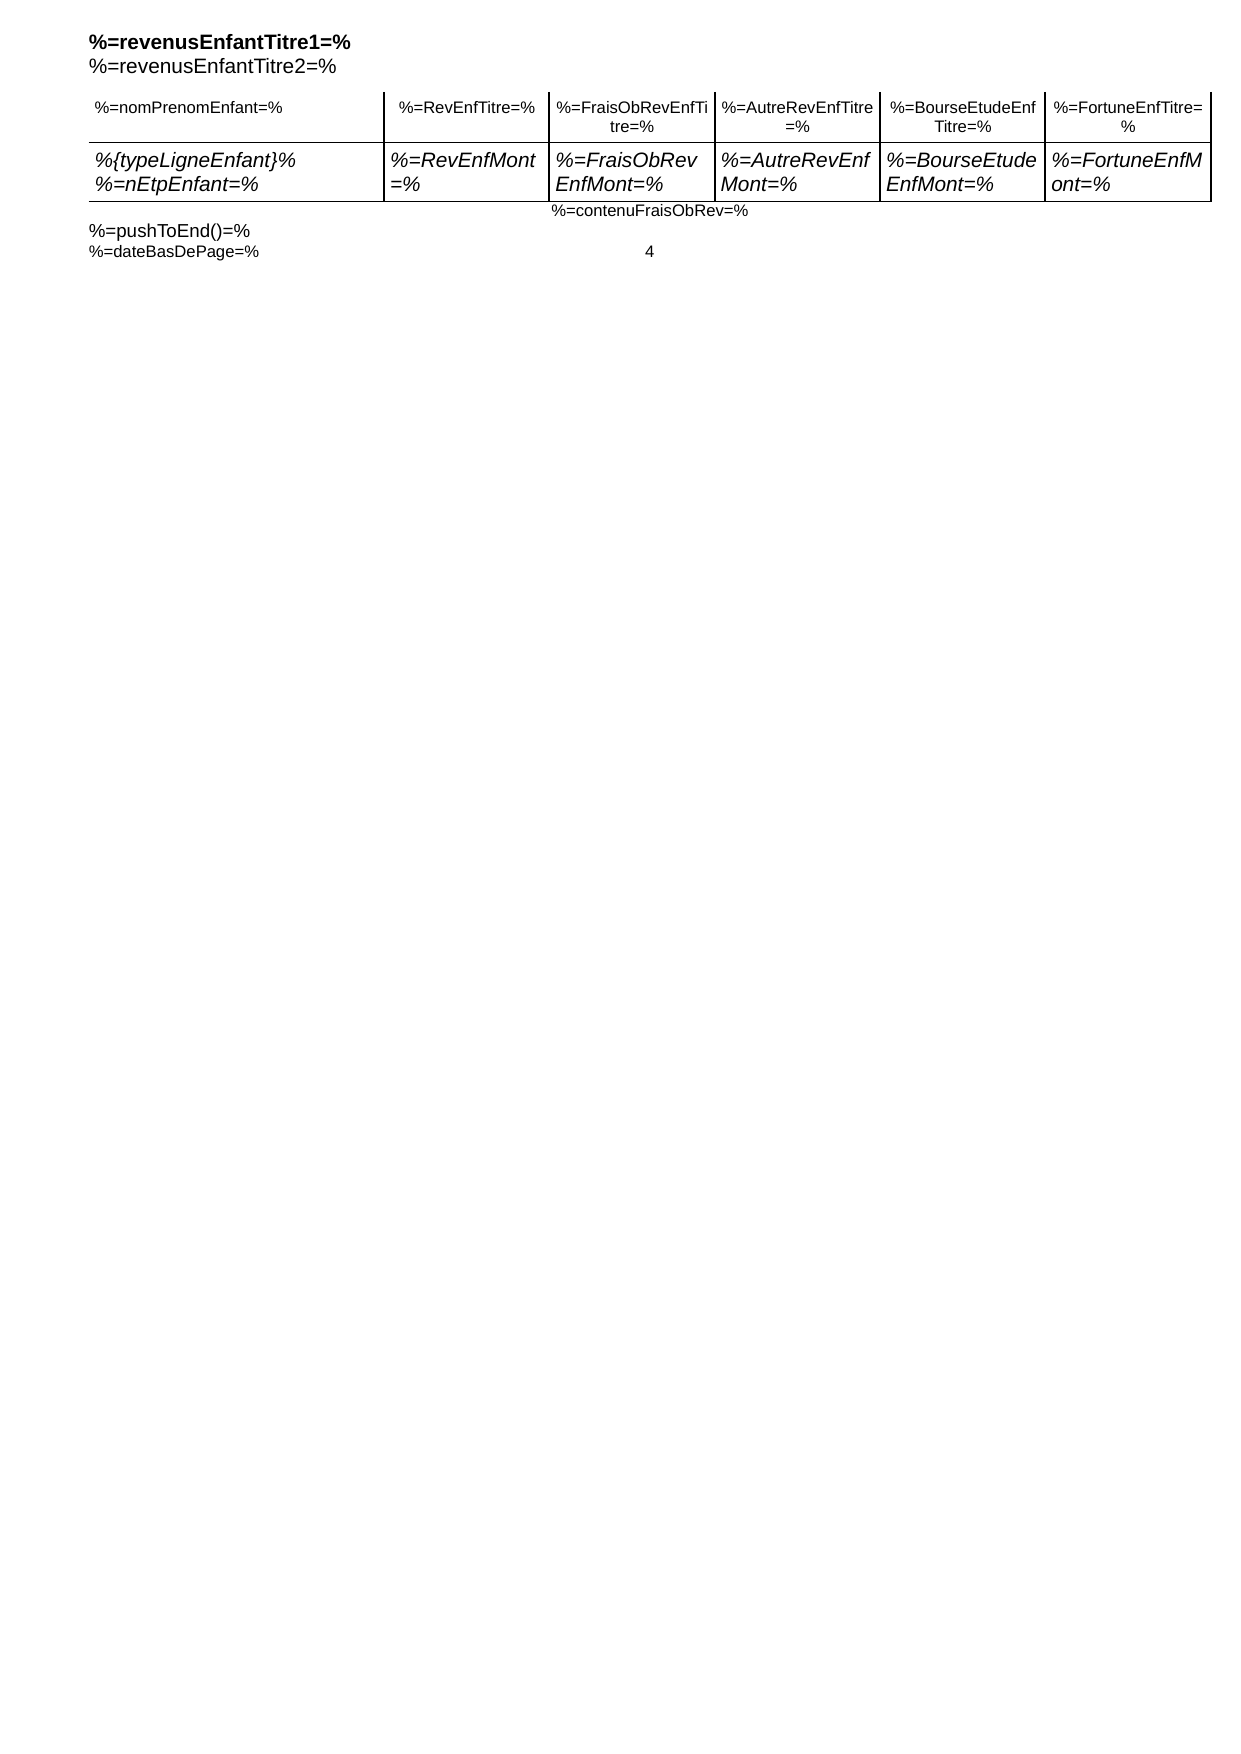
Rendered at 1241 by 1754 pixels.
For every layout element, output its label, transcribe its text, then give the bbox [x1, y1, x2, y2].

text %=revenusEnfantTitre1=% [88, 29, 1211, 53]
table_header %=BourseEtudeEnfTitre=% [881, 92, 1044, 142]
table_header %=FortuneEnfTitre=% [1046, 92, 1210, 142]
text %=dateBasDePage=% 4 [88, 242, 1211, 261]
table_cell %=BourseEtudeEnfMont=% [881, 143, 1044, 201]
text %=pushToEnd()=% [88, 220, 1211, 242]
text %=contenuFraisObRev=% [88, 202, 1211, 220]
table_header %=RevEnfTitre=% [385, 92, 548, 142]
table_cell %{typeLigneEnfant}%%=nEtpEnfant=% [89, 143, 383, 201]
table_cell %=RevEnfMont=% [385, 143, 548, 201]
table_header %=AutreRevEnfTitre=% [716, 92, 879, 142]
table_cell %=AutreRevEnfMont=% [716, 143, 879, 201]
table_header %=nomPrenomEnfant=% [89, 92, 383, 142]
text %=revenusEnfantTitre2=% [88, 53, 1211, 77]
table_cell %=FraisObRevEnfMont=% [550, 143, 714, 201]
table_header %=FraisObRevEnfTitre=% [550, 92, 714, 142]
table_cell %=FortuneEnfMont=% [1046, 143, 1210, 201]
